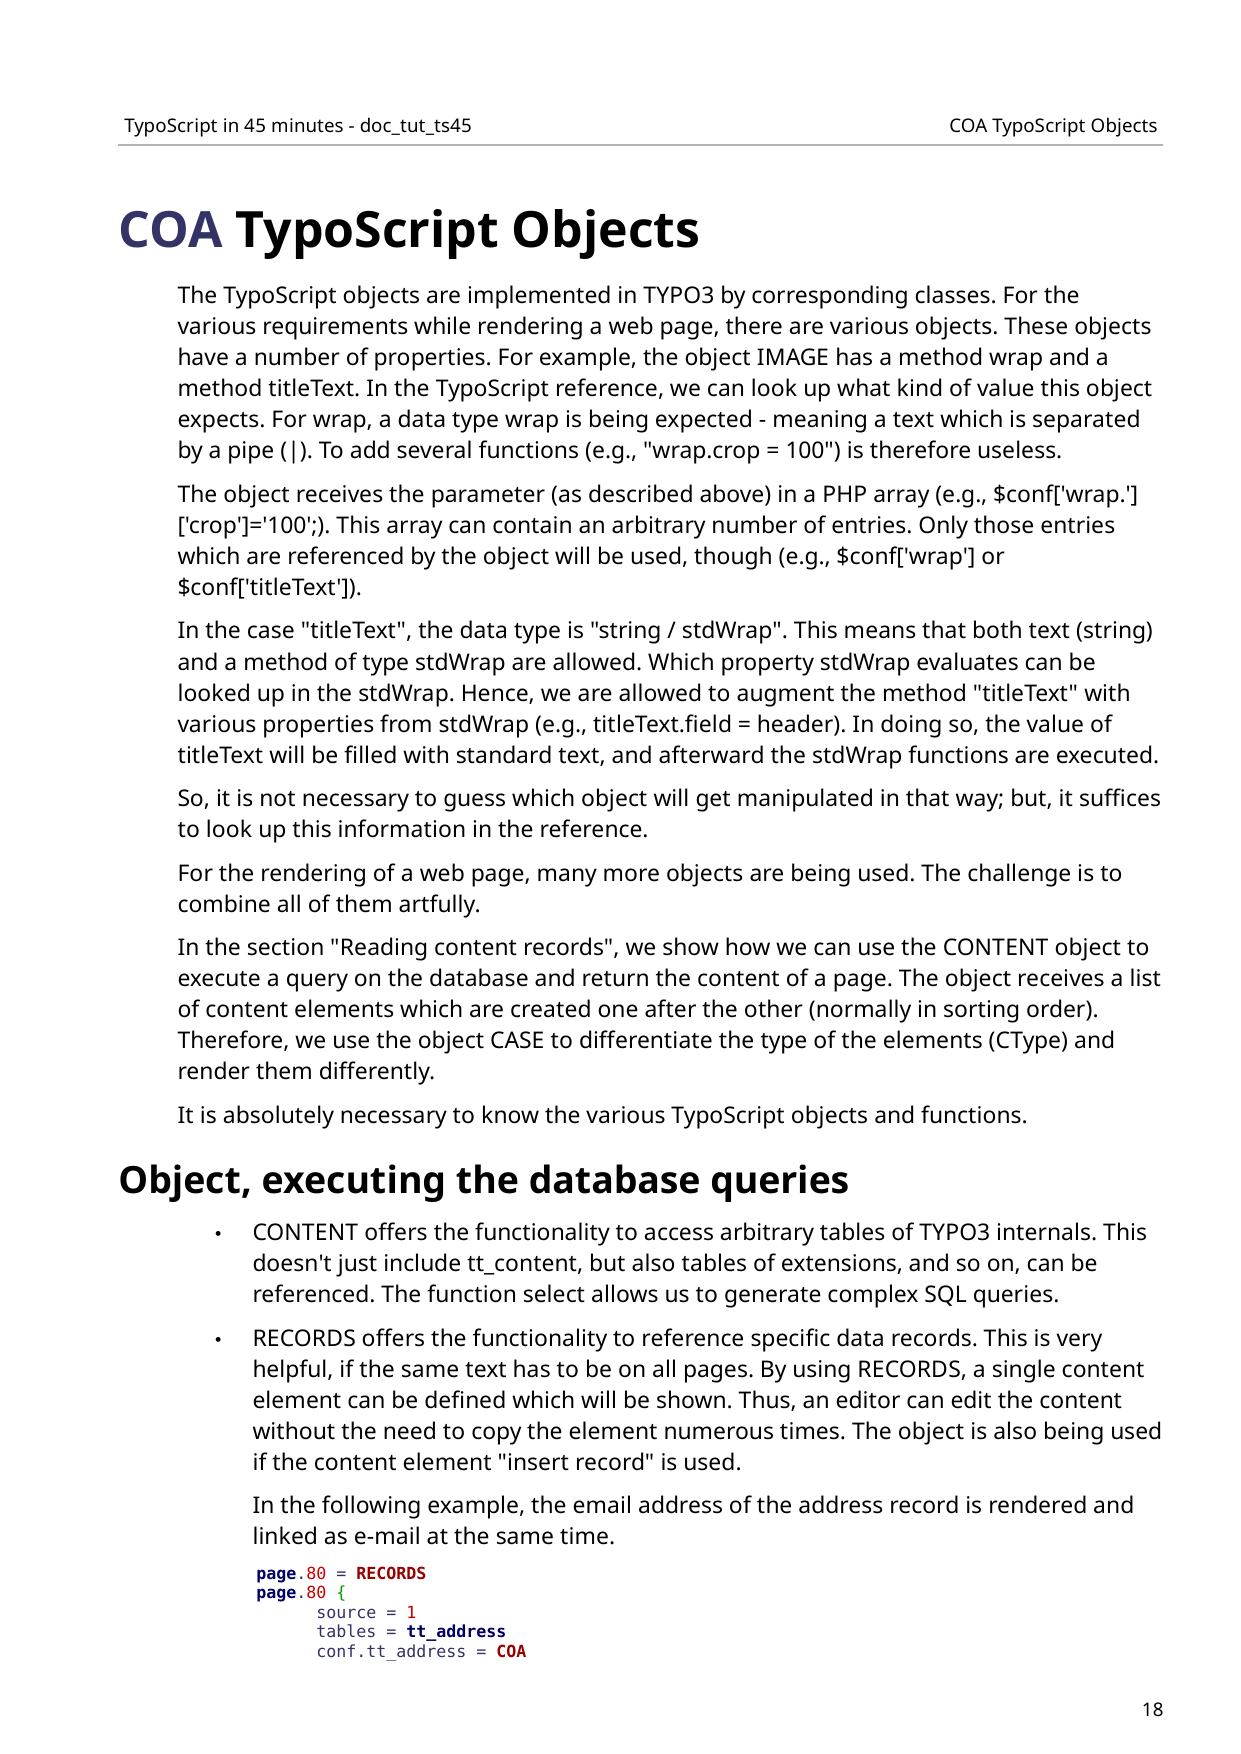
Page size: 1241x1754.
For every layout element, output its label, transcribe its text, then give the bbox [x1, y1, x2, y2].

text The TypoScript objects are implemented in TYPO3 by corresponding classes. For the various requirements while rendering a web page, there are various objects. These objects have a number of properties. For example, the object IMAGE has a method wrap and a method titleText. In the TypoScript reference, we can look up what kind of value this object expects. For wrap, a data type wrap is being expected - meaning a text which is separated by a pipe (|). To add several functions (e.g., "wrap.crop = 100") is therefore useless. [177, 279, 1163, 466]
text In the section "Reading content records", we show how we can use the CONTENT object to execute a query on the database and return the content of a page. The object receives a list of content elements which are created one after the other (normally in sorting order). Therefore, we use the object CASE to differentiate the type of the elements (CType) and render them differently. [177, 931, 1163, 1086]
text tables = tt_address [236, 1622, 1163, 1642]
subtitle COA TypoScript Objects [118, 193, 1163, 262]
subtitle Object, executing the database queries [118, 1153, 1163, 1204]
list In the following example, the email address of the address record is rendered and linked as e-mail at the same time. [215, 1489, 1163, 1551]
text It is absolutely necessary to know the various TypoScript objects and functions. [177, 1099, 1163, 1130]
text source = 1 [236, 1603, 1163, 1622]
list RECORDS offers the functionality to reference specific data records. This is very helpful, if the same text has to be on all pages. By using RECORDS, a single content element can be defined which will be shown. Thus, an editor can edit the content without the need to copy the element numerous times. The object is also being used if the content element "insert record" is used. [215, 1322, 1163, 1477]
list CONTENT offers the functionality to access arbitrary tables of TYPO3 internals. This doesn't just include tt_content, but also tables of extensions, and so on, can be referenced. The function select allows us to generate complex SQL queries. [215, 1216, 1163, 1309]
text The object receives the parameter (as described above) in a PHP array (e.g., $conf['wrap.']['crop']='100';). This array can contain an arbitrary number of entries. Only those entries which are referenced by the object will be used, though (e.g., $conf['wrap'] or $conf['titleText']). [177, 478, 1163, 602]
text For the rendering of a web page, many more objects are being used. The challenge is to combine all of them artfully. [177, 857, 1163, 919]
text So, it is not necessary to guess which object will get manipulated in that way; but, it suffices to look up this information in the reference. [177, 782, 1163, 844]
text In the case "titleText", the data type is "string / stdWrap". This means that both text (string) and a method of type stdWrap are allowed. Which property stdWrap evaluates can be looked up in the stdWrap. Hence, we are allowed to augment the method "titleText" with various properties from stdWrap (e.g., titleText.field = header). In doing so, the value of titleText will be filled with standard text, and afterward the stdWrap functions are executed. [177, 614, 1163, 770]
text page.80 { [236, 1583, 1163, 1603]
text page.80 = RECORDS [236, 1564, 1163, 1583]
text conf.tt_address = COA [236, 1642, 1163, 1661]
